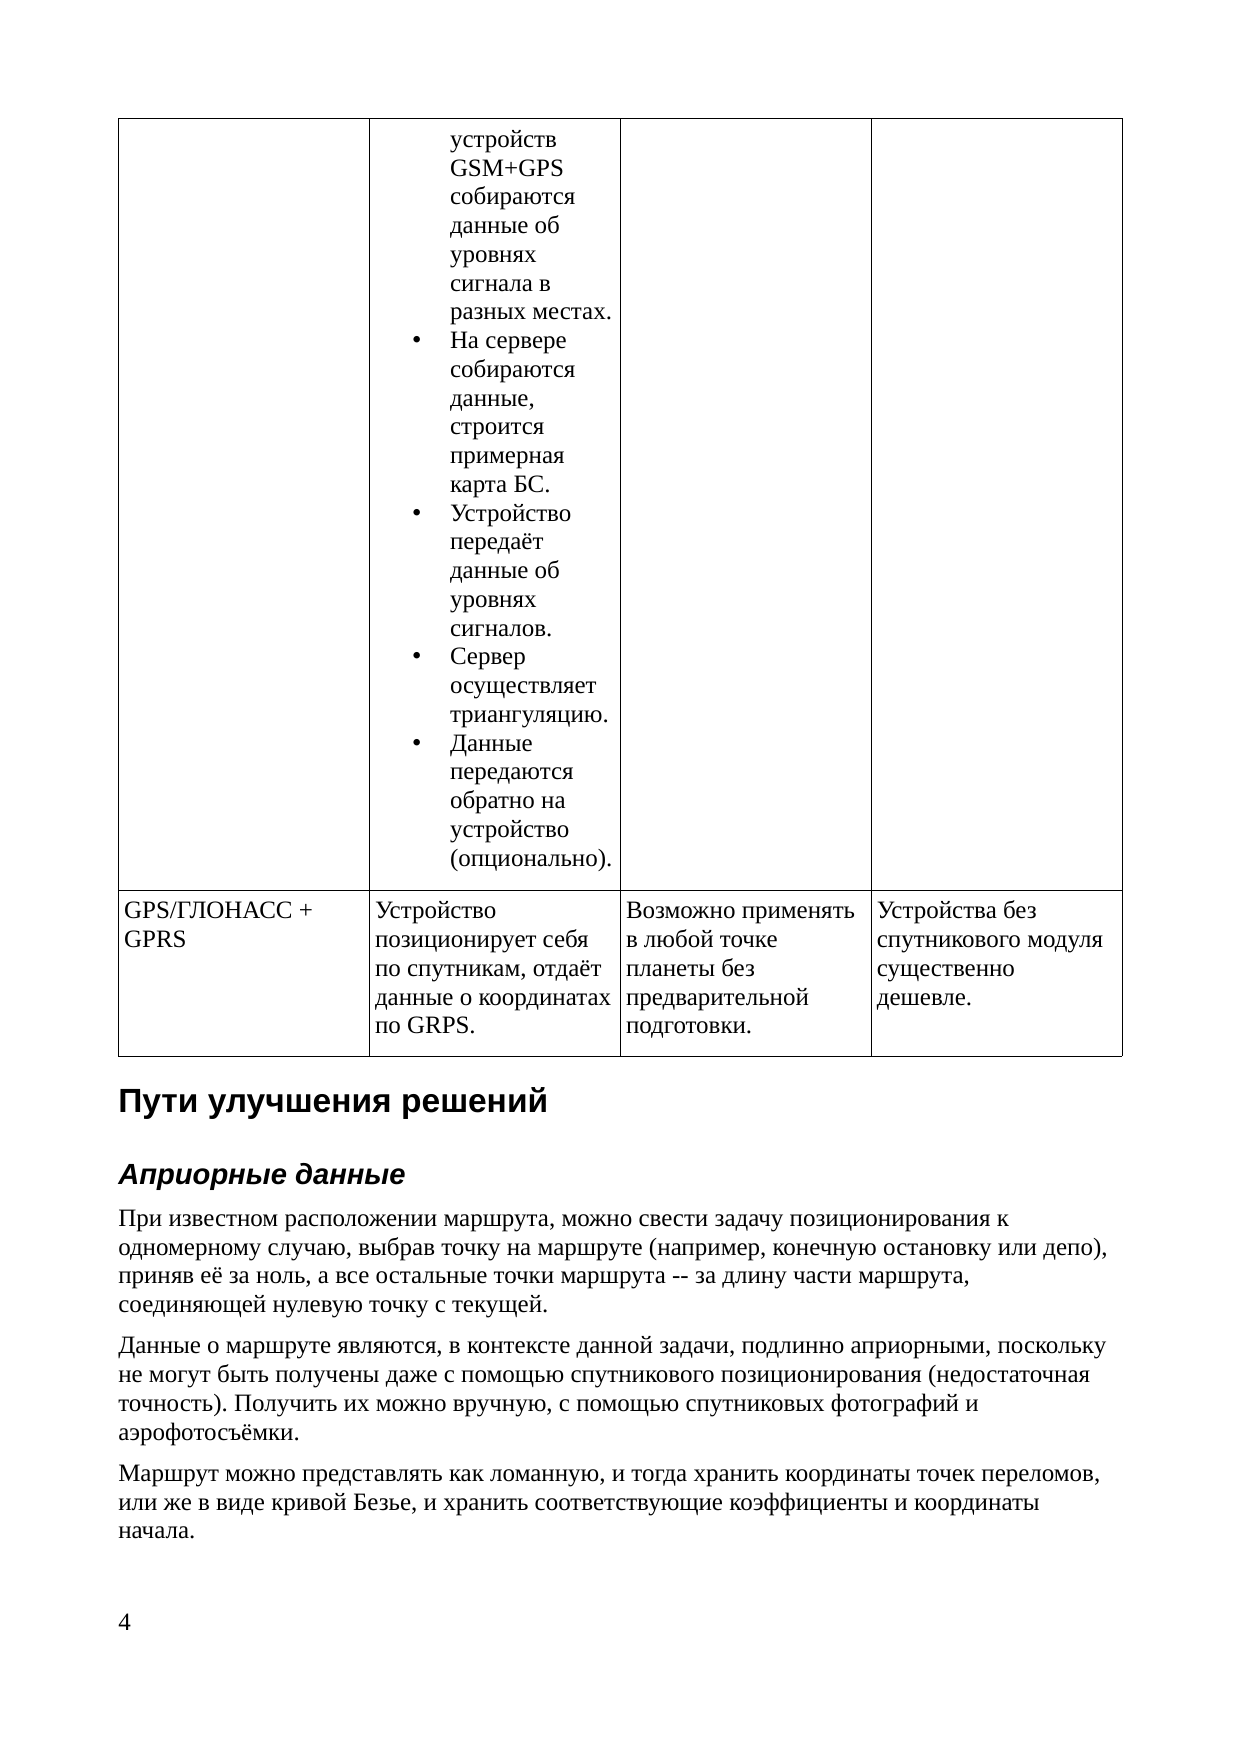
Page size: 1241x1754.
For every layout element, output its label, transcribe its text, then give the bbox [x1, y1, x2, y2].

table_cell Возможно применять в любой точке планеты без предварительной подготовки. [621, 891, 871, 1056]
table_cell [872, 119, 1122, 890]
table_cell Устройства без спутникового модуля существенно дешевле. [872, 891, 1122, 1056]
table_cell GPS/ГЛОНАСС + GPRS [119, 891, 369, 1056]
table_cell Устройство передаёт данные об уровнях сигналов БС GSM по GPRS. С помощью устройств GSM+GPS собираются данные об уровнях сигнала в разных местах. На сервере собираются данные, строится примерная карта БС. Устройство передаёт данные об уровнях сигналов. Сервер осуществляет триангуляцию. Данные передаются обратно на устройство (опционально). [370, 119, 620, 890]
text При известном расположении маршрута, можно свести задачу позиционирования к одномерному случаю, выбрав точку на маршруте (например, конечную остановку или депо), приняв её за ноль, а все остальные точки маршрута -- за длину части маршрута, соединяющей нулевую точку с текущей. [118, 1203, 1122, 1318]
table_cell [621, 119, 871, 890]
text Данные о маршруте являются, в контексте данной задачи, подлинно априорными, поскольку не могут быть получены даже с помощью спутникового позиционирования (недостаточная точность). Получить их можно вручную, с помощью спутниковых фотографий и аэрофотосъёмки. [118, 1330, 1122, 1445]
table_cell Устройство позиционирует себя по спутникам, отдаёт данные о координатах по GRPS. [370, 891, 620, 1056]
subtitle Априорные данные [118, 1157, 1122, 1190]
text Маршрут можно представлять как ломанную, и тогда хранить координаты точек переломов, или же в виде кривой Безье, и хранить соответствующие коэффициенты и координаты начала. [118, 1458, 1122, 1544]
table_cell [119, 119, 369, 890]
subtitle Пути улучшения решений [118, 1081, 1122, 1119]
